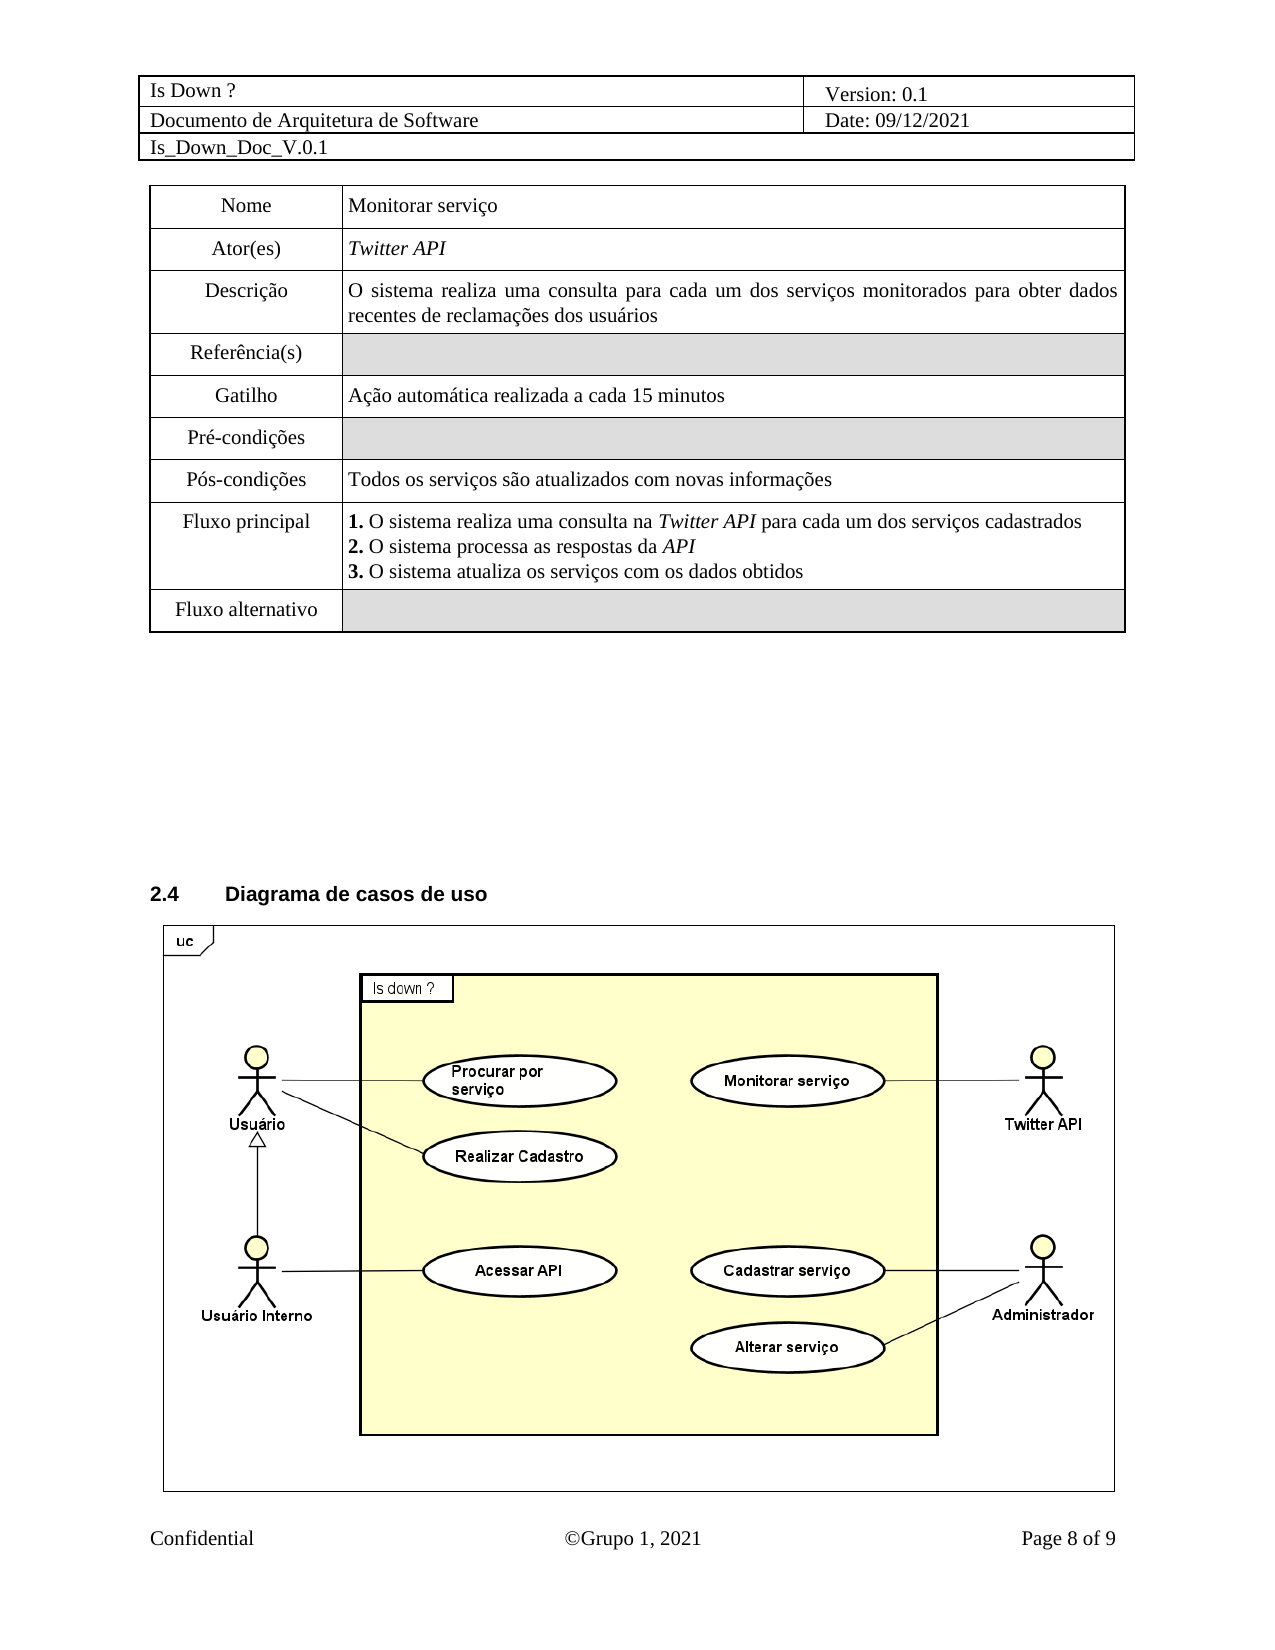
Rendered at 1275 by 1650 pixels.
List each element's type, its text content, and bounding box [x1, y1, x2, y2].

table_cell Gatilho [151, 376, 342, 417]
table_cell Fluxo principal [151, 503, 342, 589]
table_cell [343, 334, 1124, 375]
table_header Monitorar serviço [343, 186, 1124, 228]
table_cell [343, 590, 1124, 631]
table_cell Pré-condições [151, 418, 342, 459]
table_cell [343, 418, 1124, 459]
table_header Nome [151, 186, 342, 228]
table_cell Ator(es) [151, 229, 342, 270]
subtitle Diagrama de casos de uso [150, 881, 1125, 906]
table_cell O sistema realiza uma consulta para cada um dos serviços monitorados para obter dados recentes de reclamações dos usuários [343, 271, 1124, 332]
table_cell Fluxo alternativo [151, 590, 342, 631]
table_cell Referência(s) [151, 334, 342, 375]
table_cell Todos os serviços são atualizados com novas informações [343, 460, 1124, 502]
table_cell Ação automática realizada a cada 15 minutos [343, 376, 1124, 417]
table_cell Pós-condições [151, 460, 342, 502]
table_cell 1. O sistema realiza uma consulta na Twitter API para cada um dos serviços cadastrados 2. O sistema processa as respostas da API 3. O sistema atualiza os serviços com os dados obtidos [343, 503, 1124, 589]
table_cell Twitter API [343, 229, 1124, 270]
table_cell Descrição [151, 271, 342, 332]
picture [150, 912, 1125, 1503]
